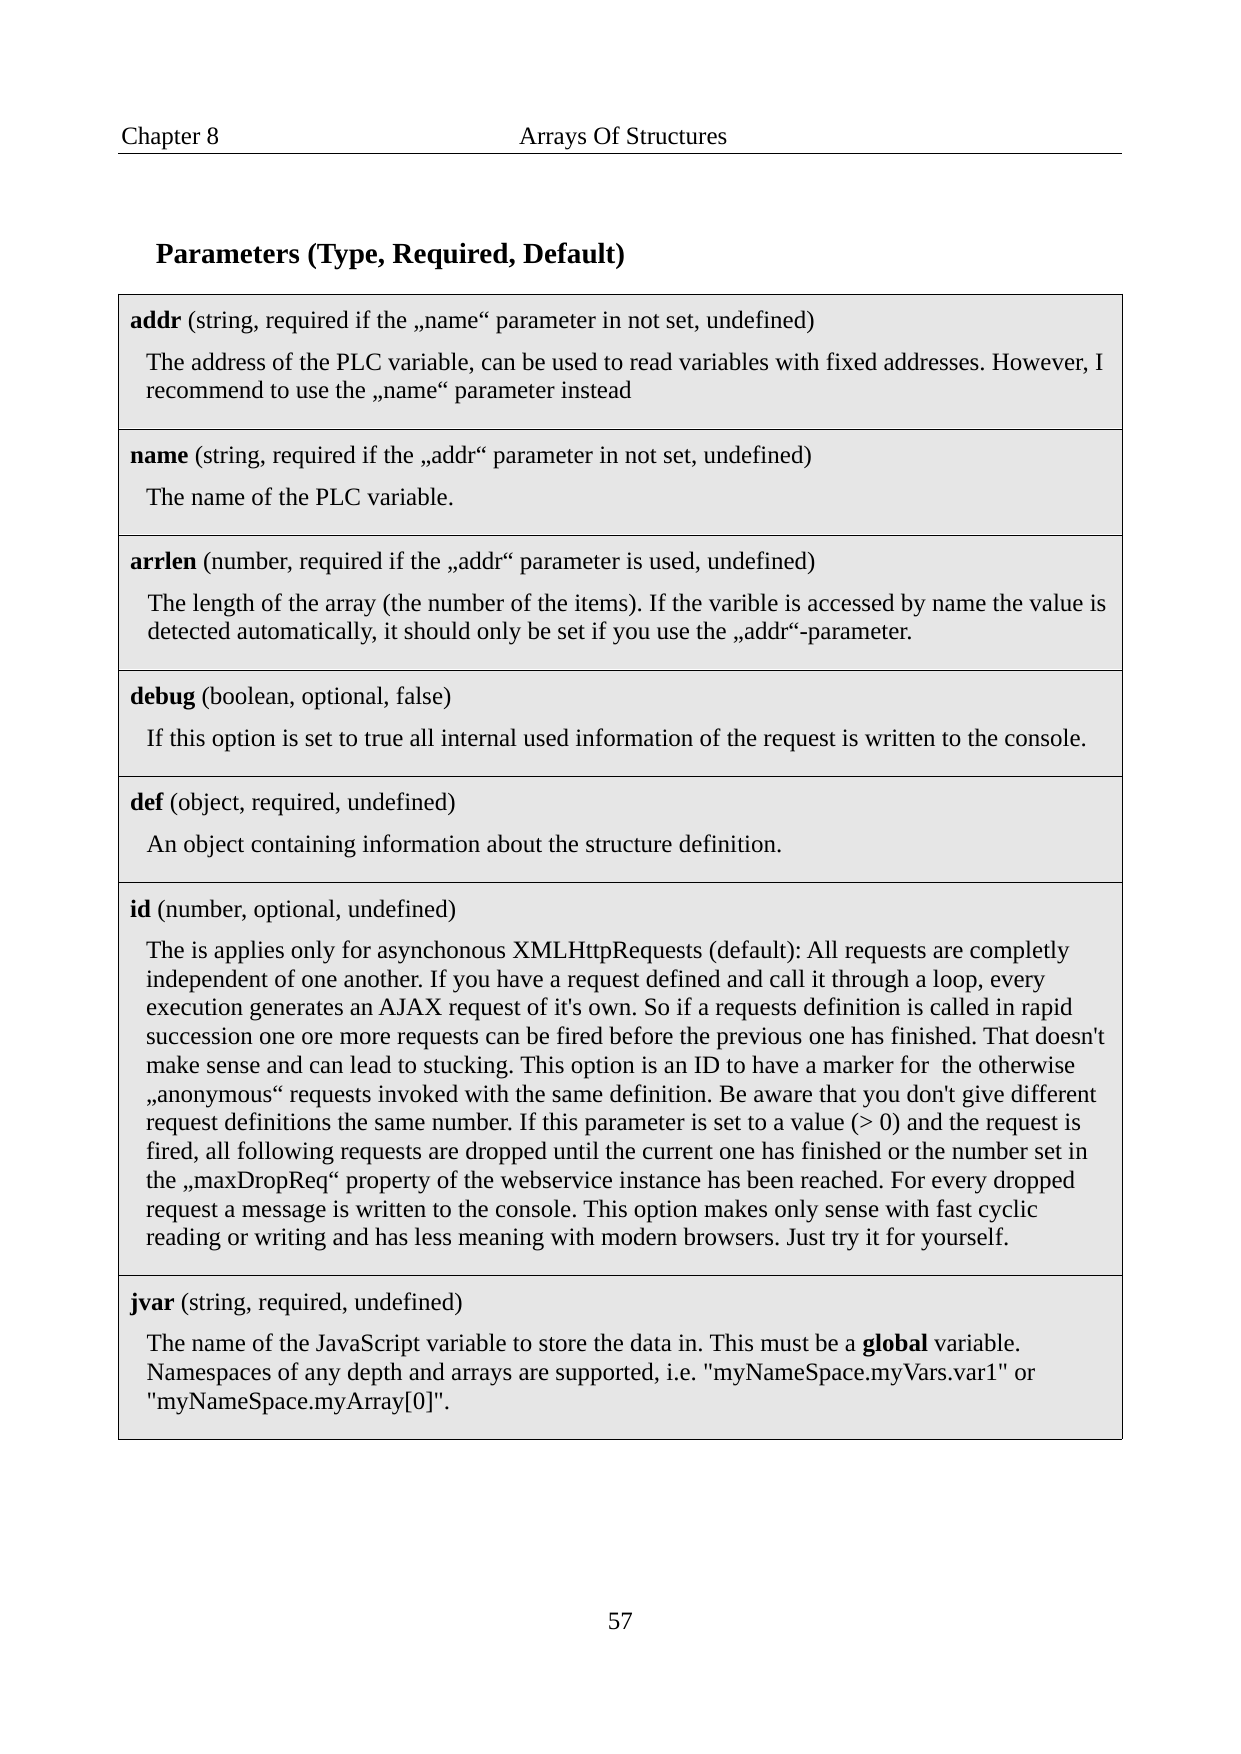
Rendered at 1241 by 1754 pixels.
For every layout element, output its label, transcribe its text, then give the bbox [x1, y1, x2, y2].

table_cell arrlen (number, required if the „addr“ parameter is used, undefined) The length of the array (the number of the items). If the varible is accessed by name the value is detected automatically, it should only be set if you use the „addr“-parameter. [119, 536, 1122, 669]
subtitle Parameters (Type, Required, Default) [156, 236, 1122, 269]
table_cell name (string, required if the „addr“ parameter in not set, undefined) The name of the PLC variable. [119, 430, 1122, 534]
table_cell id (number, optional, undefined) The is applies only for asynchonous XMLHttpRequests (default): All requests are completly independent of one another. If you have a request defined and call it through a loop, every execution generates an AJAX request of it's own. So if a requests definition is called in rapid succession one ore more requests can be fired before the previous one has finished. That doesn't make sense and can lead to stucking. This option is an ID to have a marker for the otherwise „anonymous“ requests invoked with the same definition. Be aware that you don't give different request definitions the same number. If this parameter is set to a value (> 0) and the request is fired, all following requests are dropped until the current one has finished or the number set in the „maxDropReq“ property of the webservice instance has been reached. For every dropped request a message is written to the console. This option makes only sense with fast cyclic reading or writing and has less meaning with modern browsers. Just try it for yourself. [119, 883, 1122, 1275]
table_cell debug (boolean, optional, false) If this option is set to true all internal used information of the request is written to the console. [119, 671, 1122, 776]
table_cell jvar (string, required, undefined) The name of the JavaScript variable to store the data in. This must be a global variable. Namespaces of any depth and arrays are supported, i.e. "myNameSpace.myVars.var1" or "myNameSpace.myArray[0]". [119, 1276, 1122, 1439]
table_cell def (object, required, undefined) An object containing information about the structure definition. [119, 777, 1122, 882]
table_header addr (string, required if the „name“ parameter in not set, undefined) The address of the PLC variable, can be used to read variables with fixed addresses. However, I recommend to use the „name“ parameter instead [119, 295, 1122, 428]
